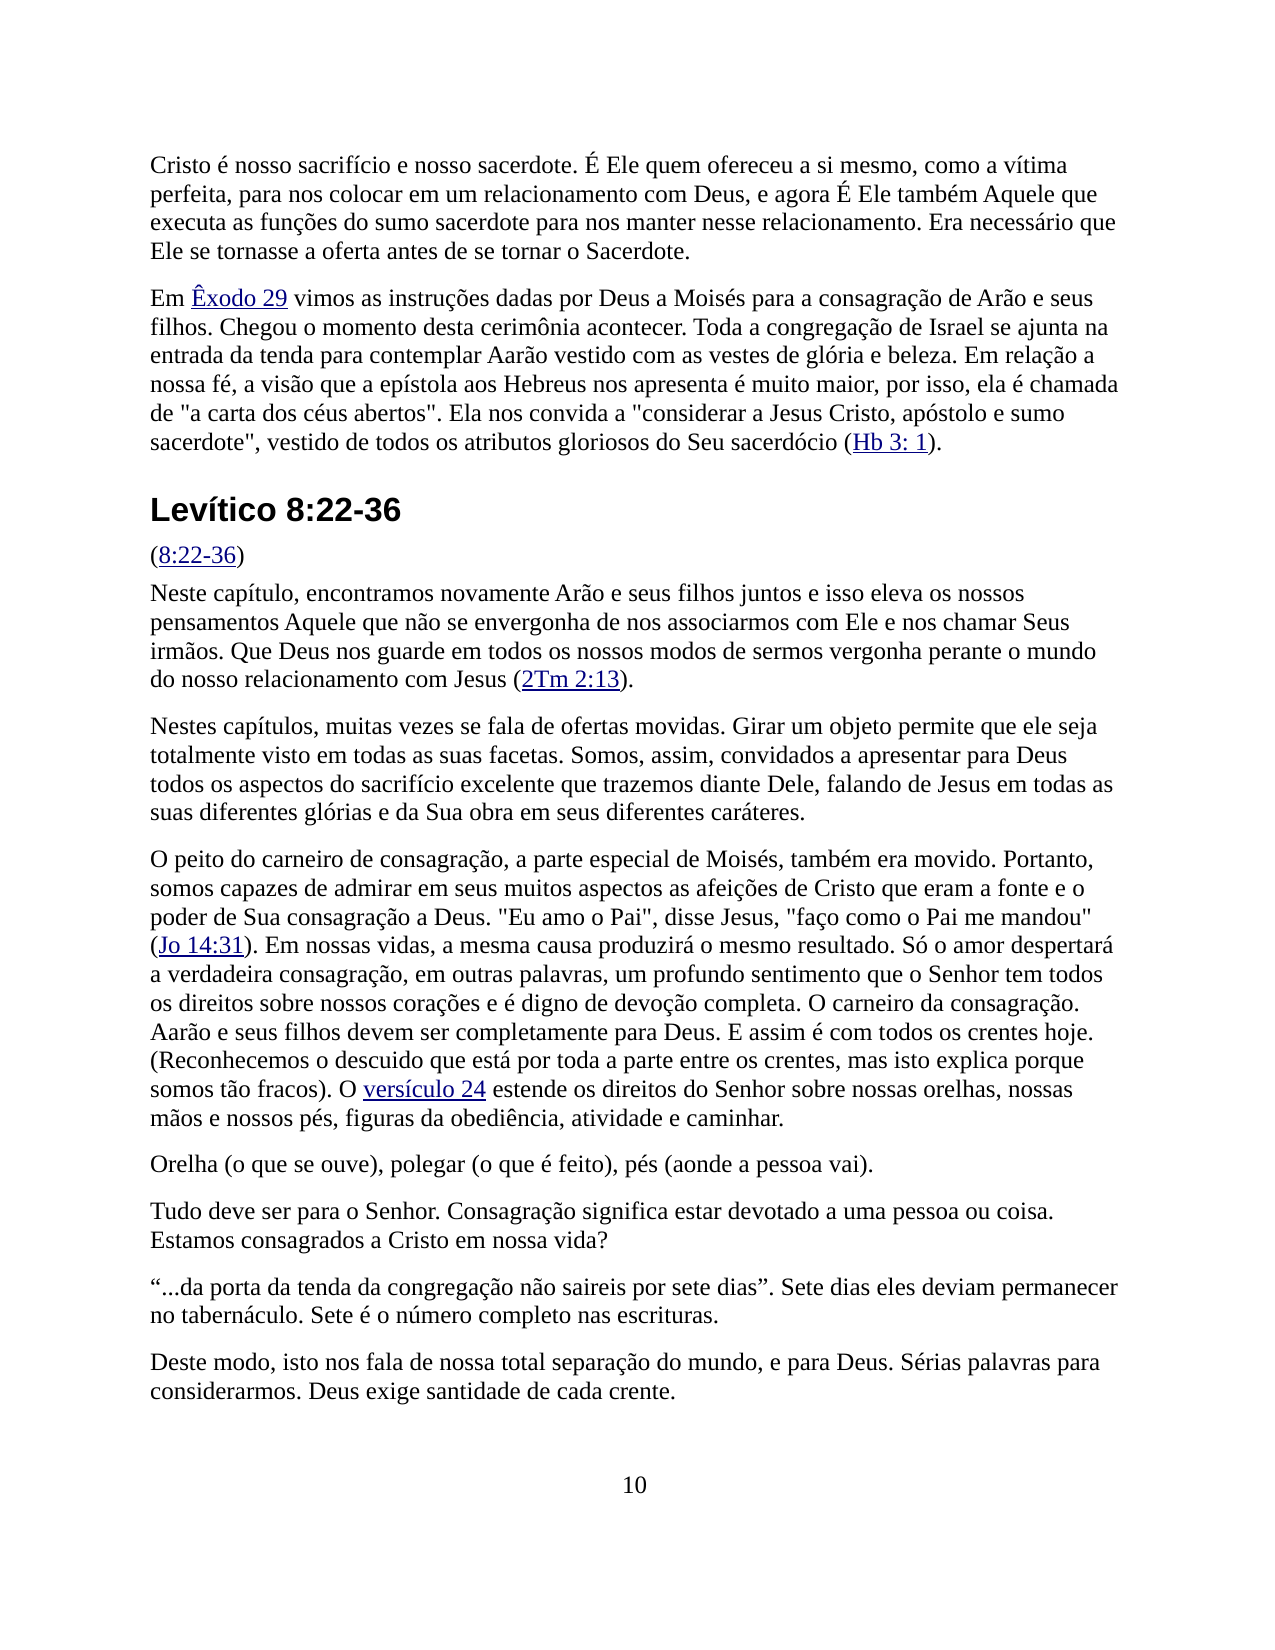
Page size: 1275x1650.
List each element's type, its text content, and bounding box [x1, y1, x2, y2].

text (8:22-36) [150, 541, 1125, 569]
text Cristo é nosso sacrifício e nosso sacerdote. É Ele quem ofereceu a si mesmo, como a vítima perfeita, para nos colocar em um relacionamento com Deus, e agora É Ele também Aquele que executa as funções do sumo sacerdote para nos manter nesse relacionamento. Era necessário que Ele se tornasse a oferta antes de se tornar o Sacerdote. [150, 150, 1125, 265]
text “...da porta da tenda da congregação não saireis por sete dias”. Sete dias eles deviam permanecer no tabernáculo. Sete é o número completo nas escrituras. [150, 1272, 1125, 1329]
text Deste modo, isto nos fala de nossa total separação do mundo, e para Deus. Sérias palavras para considerarmos. Deus exige santidade de cada crente. [150, 1347, 1125, 1404]
text Tudo deve ser para o Senhor. Consagração significa estar devotado a uma pessoa ou coisa. Estamos consagrados a Cristo em nossa vida? [150, 1196, 1125, 1254]
subtitle Levítico 8:22-36 [150, 489, 1125, 528]
text Neste capítulo, encontramos novamente Arão e seus filhos juntos e isso eleva os nossos pensamentos Aquele que não se envergonha de nos associarmos com Ele e nos chamar Seus irmãos. Que Deus nos guarde em todos os nossos modos de sermos vergonha perante o mundo do nosso relacionamento com Jesus (2Tm 2:13). [150, 578, 1125, 693]
text Nestes capítulos, muitas vezes se fala de ofertas movidas. Girar um objeto permite que ele seja totalmente visto em todas as suas facetas. Somos, assim, convidados a apresentar para Deus todos os aspectos do sacrifício excelente que trazemos diante Dele, falando de Jesus em todas as suas diferentes glórias e da Sua obra em seus diferentes caráteres. [150, 711, 1125, 826]
text Orelha (o que se ouve), polegar (o que é feito), pés (aonde a pessoa vai). [150, 1149, 1125, 1178]
text Em Êxodo 29 vimos as instruções dadas por Deus a Moisés para a consagração de Arão e seus filhos. Chegou o momento desta cerimônia acontecer. Toda a congregação de Israel se ajunta na entrada da tenda para contemplar Aarão vestido com as vestes de glória e beleza. Em relação a nossa fé, a visão que a epístola aos Hebreus nos apresenta é muito maior, por isso, ela é chamada de "a carta dos céus abertos". Ela nos convida a "considerar a Jesus Cristo, apóstolo e sumo sacerdote", vestido de todos os atributos gloriosos do Seu sacerdócio (Hb 3: 1). [150, 283, 1125, 455]
text O peito do carneiro de consagração, a parte especial de Moisés, também era movido. Portanto, somos capazes de admirar em seus muitos aspectos as afeições de Cristo que eram a fonte e o poder de Sua consagração a Deus. "Eu amo o Pai", disse Jesus, "faço como o Pai me mandou" (Jo 14:31). Em nossas vidas, a mesma causa produzirá o mesmo resultado. Só o amor despertará a verdadeira consagração, em outras palavras, um profundo sentimento que o Senhor tem todos os direitos sobre nossos corações e é digno de devoção completa. O carneiro da consagração. Aarão e seus filhos devem ser completamente para Deus. E assim é com todos os crentes hoje. (Reconhecemos o descuido que está por toda a parte entre os crentes, mas isto explica porque somos tão fracos). O versículo 24 estende os direitos do Senhor sobre nossas orelhas, nossas mãos e nossos pés, figuras da obediência, atividade e caminhar. [150, 844, 1125, 1132]
